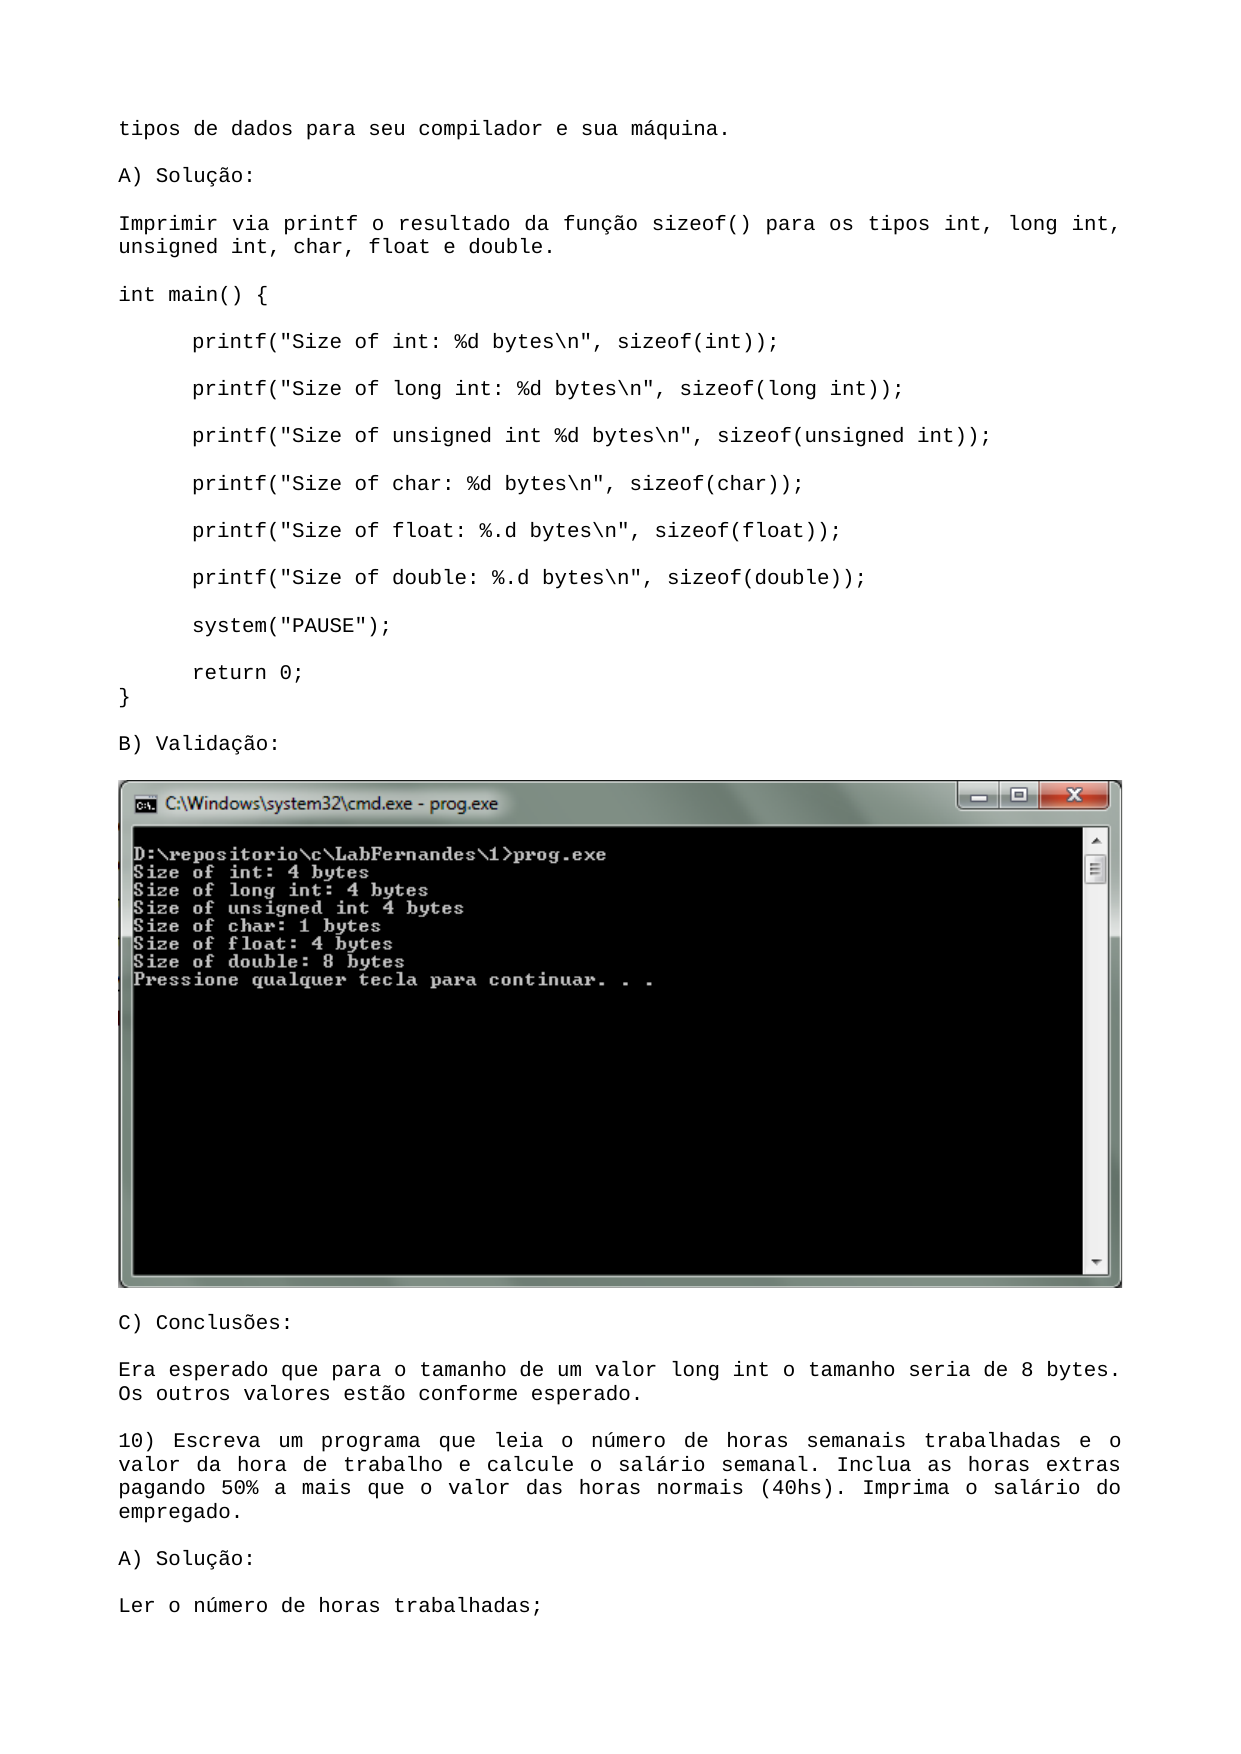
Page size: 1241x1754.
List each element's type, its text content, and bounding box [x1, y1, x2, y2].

text system("PAUSE"); [118, 615, 1122, 638]
text printf("Size of int: %d bytes\n", sizeof(int)); [118, 331, 1122, 354]
text B) Validação: [118, 733, 1122, 757]
text Era esperado que para o tamanho de um valor long int o tamanho seria de 8 bytes. Os outros valores estão conforme esperado. [118, 1359, 1122, 1406]
text printf("Size of long int: %d bytes\n", sizeof(long int)); [118, 378, 1122, 402]
text printf("Size of unsigned int %d bytes\n", sizeof(unsigned int)); [118, 426, 1122, 449]
text Ler o número de horas trabalhadas; [118, 1595, 1122, 1619]
text } [118, 686, 1122, 709]
text int main() { [118, 284, 1122, 307]
text A) Solução: [118, 165, 1122, 189]
text printf("Size of char: %d bytes\n", sizeof(char)); [118, 473, 1122, 496]
text printf("Size of float: %.d bytes\n", sizeof(float)); [118, 520, 1122, 544]
text C) Conclusões: [118, 1312, 1122, 1335]
text A) Solução: [118, 1548, 1122, 1572]
text tipos de dados para seu compilador e sua máquina. [118, 118, 1122, 142]
text 10) Escreva um programa que leia o número de horas semanais trabalhadas e o valor da hora de trabalho e calcule o salário semanal. Inclua as horas extras pagando 50% a mais que o valor das horas normais (40hs). Imprima o salário do empregado. [118, 1430, 1122, 1524]
text return 0; [118, 662, 1122, 686]
text Imprimir via printf o resultado da função sizeof() para os tipos int, long int, unsigned int, char, float e double. [118, 213, 1122, 260]
text printf("Size of double: %.d bytes\n", sizeof(double)); [118, 567, 1122, 591]
